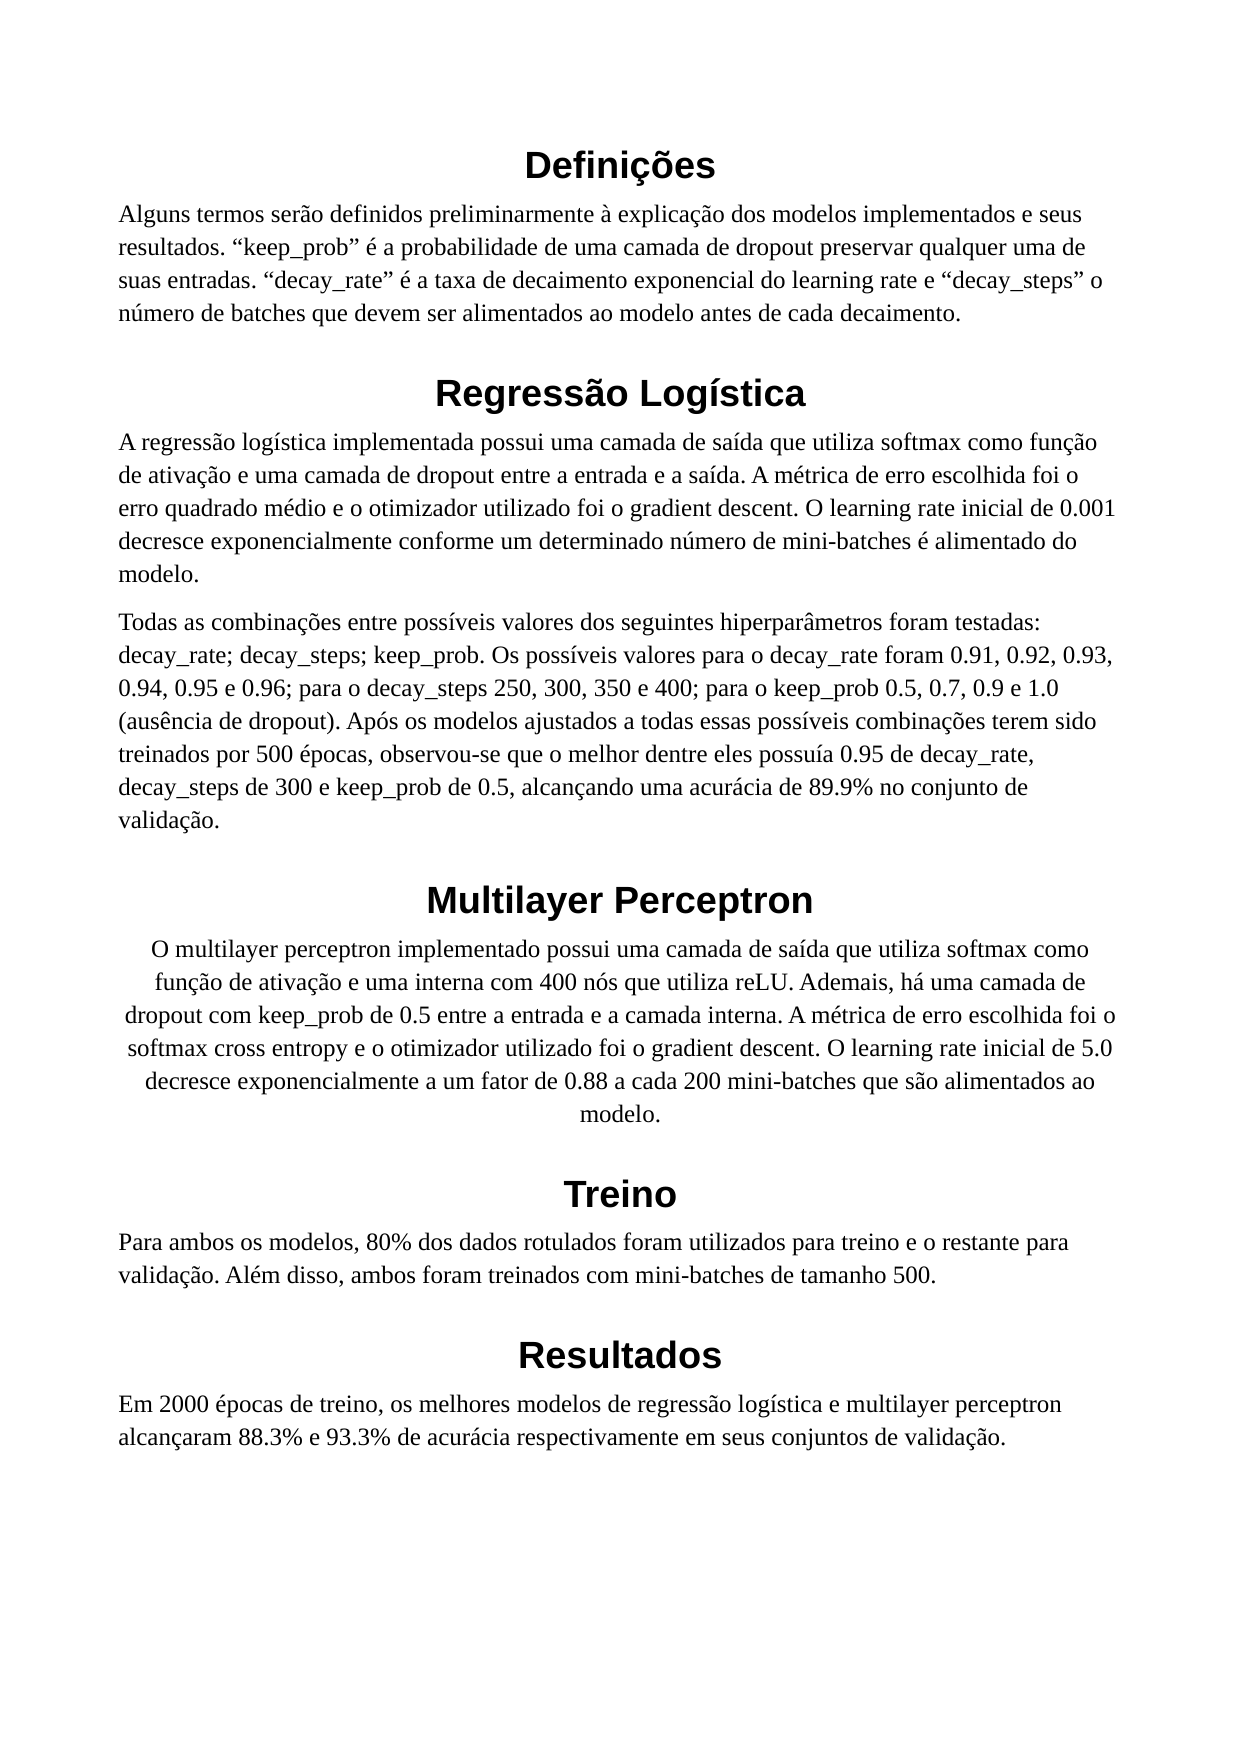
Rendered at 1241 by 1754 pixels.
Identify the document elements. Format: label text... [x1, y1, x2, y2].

text Alguns termos serão definidos preliminarmente à explicação dos modelos implementados e seus resultados. “keep_prob” é a probabilidade de uma camada de dropout preservar qualquer uma de suas entradas. “decay_rate” é a taxa de decaimento exponencial do learning rate e “decay_steps” o número de batches que devem ser alimentados ao modelo antes de cada decaimento. [118, 199, 1122, 327]
text A regressão logística implementada possui uma camada de saída que utiliza softmax como função de ativação e uma camada de dropout entre a entrada e a saída. A métrica de erro escolhida foi o erro quadrado médio e o otimizador utilizado foi o gradient descent. O learning rate inicial de 0.001 decresce exponencialmente conforme um determinado número de mini-batches é alimentado do modelo. [118, 427, 1122, 588]
subtitle Regressão Logística [118, 371, 1122, 414]
text Em 2000 épocas de treino, os melhores modelos de regressão logística e multilayer perceptron alcançaram 88.3% e 93.3% de acurácia respectivamente em seus conjuntos de validação. [118, 1389, 1122, 1451]
text Para ambos os modelos, 80% dos dados rotulados foram utilizados para treino e o restante para validação. Além disso, ambos foram treinados com mini-batches de tamanho 500. [118, 1227, 1122, 1289]
text O multilayer perceptron implementado possui uma camada de saída que utiliza softmax como função de ativação e uma interna com 400 nós que utiliza reLU. Ademais, há uma camada de dropout com keep_prob de 0.5 entre a entrada e a camada interna. A métrica de erro escolhida foi o softmax cross entropy e o otimizador utilizado foi o gradient descent. O learning rate inicial de 5.0 decresce exponencialmente a um fator de 0.88 a cada 200 mini-batches que são alimentados ao modelo. [118, 934, 1122, 1127]
subtitle Multilayer Perceptron [118, 877, 1122, 921]
text Todas as combinações entre possíveis valores dos seguintes hiperparâmetros foram testadas: decay_rate; decay_steps; keep_prob. Os possíveis valores para o decay_rate foram 0.91, 0.92, 0.93, 0.94, 0.95 e 0.96; para o decay_steps 250, 300, 350 e 400; para o keep_prob 0.5, 0.7, 0.9 e 1.0 (ausência de dropout). Após os modelos ajustados a todas essas possíveis combinações terem sido treinados por 500 épocas, observou-se que o melhor dentre eles possuía 0.95 de decay_rate, decay_steps de 300 e keep_prob de 0.5, alcançando uma acurácia de 89.9% no conjunto de validação. [118, 607, 1122, 834]
subtitle Resultados [118, 1333, 1122, 1377]
subtitle Treino [118, 1171, 1122, 1215]
